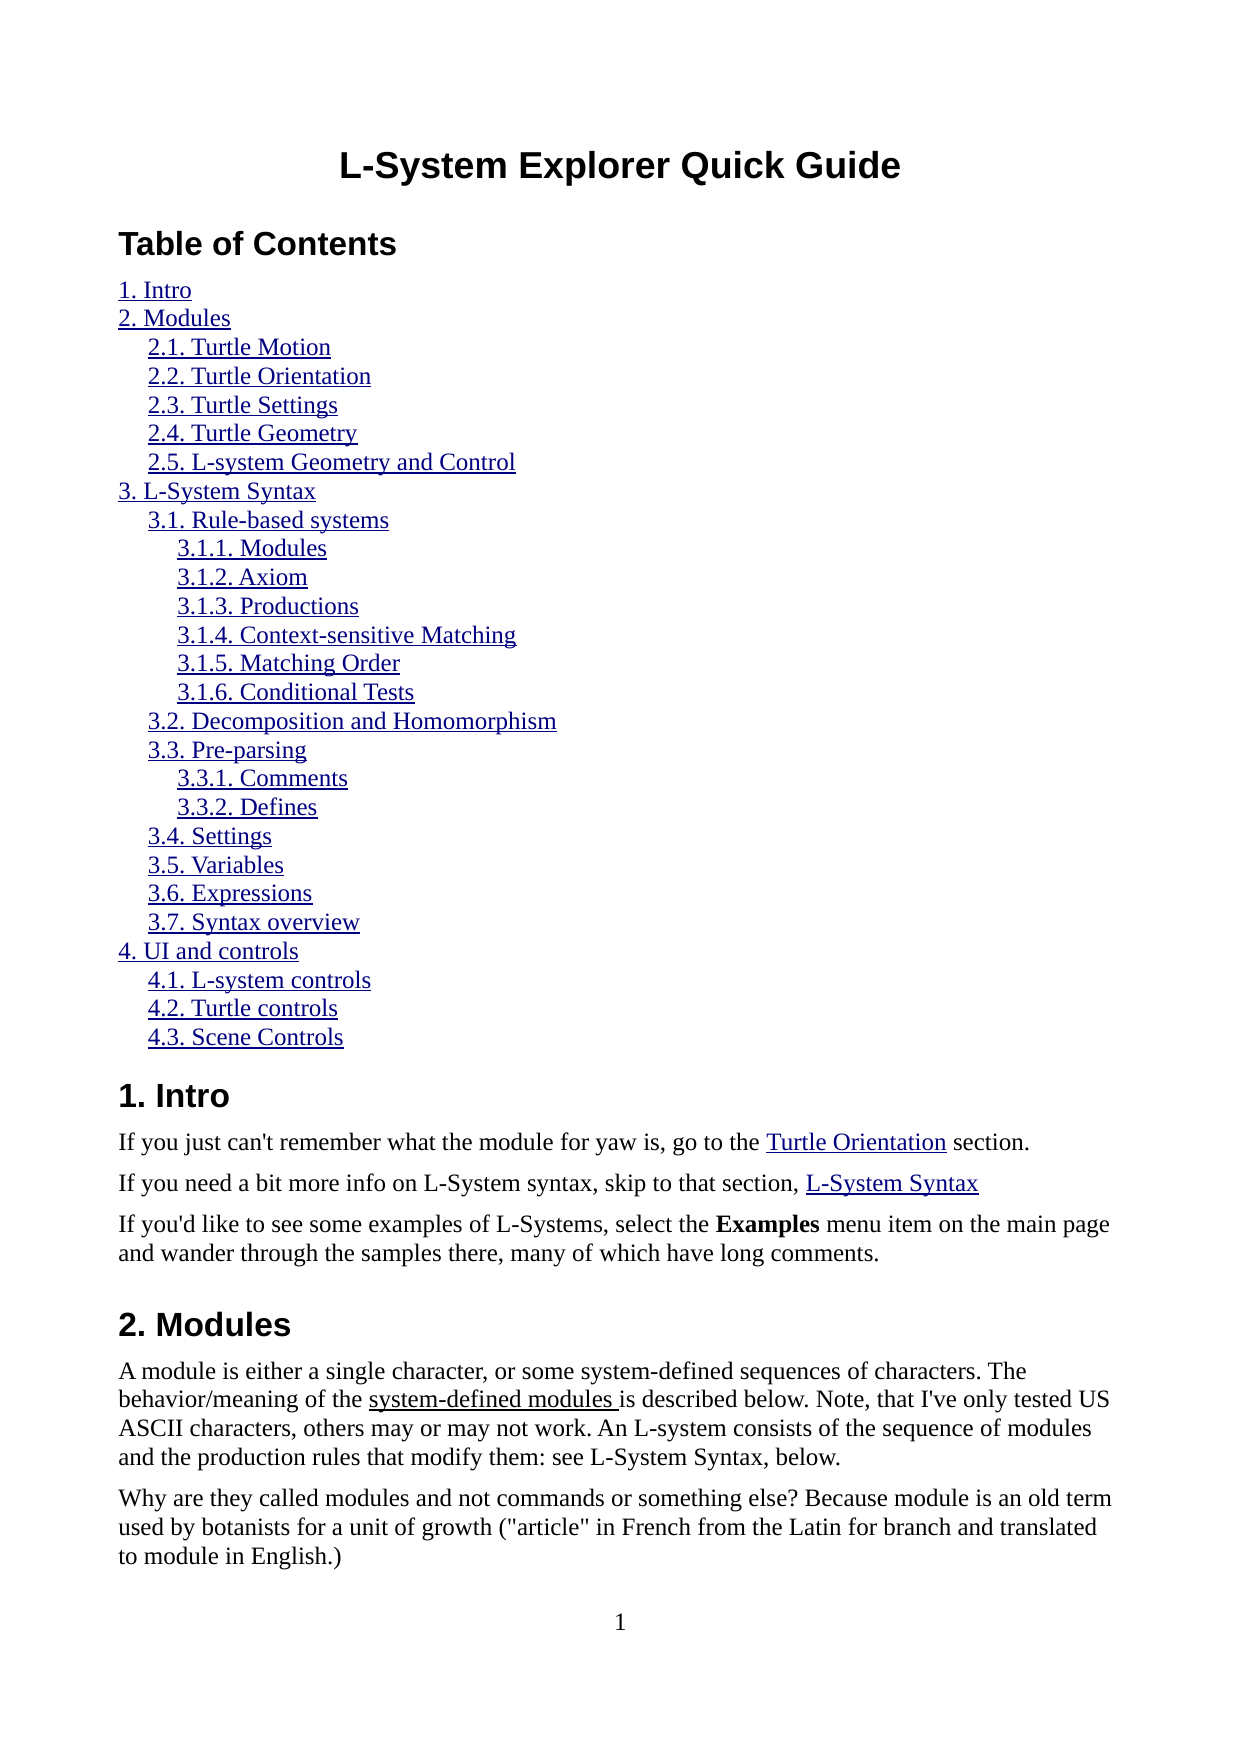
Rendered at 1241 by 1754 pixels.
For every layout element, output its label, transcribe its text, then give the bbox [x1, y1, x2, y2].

text If you'd like to see some examples of L-Systems, select the Examples menu item on the main page and wander through the samples there, many of which have long comments. [118, 1209, 1122, 1267]
text 3.2. Decomposition and Homomorphism [148, 706, 1122, 735]
text 2. Modules [118, 303, 1122, 332]
text 3.3. Pre-parsing [148, 735, 1122, 763]
text 3.7. Syntax overview [148, 907, 1122, 936]
text If you need a bit more info on L-System syntax, skip to that section, L-System Syntax [118, 1168, 1122, 1197]
text A module is either a single character, or some system-defined sequences of characters. The behavior/meaning of the system-defined modules is described below. Note, that I've only tested US ASCII characters, others may or may not work. An L-system consists of the sequence of modules and the production rules that modify them: see L-System Syntax, below. [118, 1356, 1122, 1471]
text 3. L-System Syntax [118, 476, 1122, 505]
text 3.6. Expressions [148, 878, 1122, 907]
text 3.1.1. Modules [177, 533, 1122, 562]
text 3.3.1. Comments [177, 763, 1122, 792]
text 3.1. Rule-based systems [148, 505, 1122, 533]
text 4.2. Turtle controls [148, 993, 1122, 1022]
text 3.1.4. Context-sensitive Matching [177, 620, 1122, 648]
text 3.1.6. Conditional Tests [177, 677, 1122, 706]
text 3.3.2. Defines [177, 792, 1122, 821]
subtitle Intro [118, 1076, 1122, 1114]
text 3.4. Settings [148, 821, 1122, 850]
text 3.5. Variables [148, 850, 1122, 878]
text 2.2. Turtle Orientation [148, 361, 1122, 390]
subtitle Table of Contents [118, 224, 1122, 262]
subtitle Modules [118, 1304, 1122, 1343]
text 3.1.3. Productions [177, 591, 1122, 620]
text 3.1.2. Axiom [177, 562, 1122, 591]
text 4.3. Scene Controls [148, 1022, 1122, 1051]
text 2.1. Turtle Motion [148, 332, 1122, 361]
title L-System Explorer Quick Guide [118, 143, 1122, 186]
text If you just can't remember what the module for yaw is, go to the Turtle Orientation section. [118, 1127, 1122, 1156]
text Why are they called modules and not commands or something else? Because module is an old term used by botanists for a unit of growth ("article" in French from the Latin for branch and translated to module in English.) [118, 1483, 1122, 1569]
text 3.1.5. Matching Order [177, 648, 1122, 677]
text 2.4. Turtle Geometry [148, 418, 1122, 447]
text 1. Intro [118, 275, 1122, 303]
text 4.1. L-system controls [148, 965, 1122, 993]
text 2.3. Turtle Settings [148, 390, 1122, 418]
text 2.5. L-system Geometry and Control [148, 447, 1122, 476]
text 4. UI and controls [118, 936, 1122, 965]
